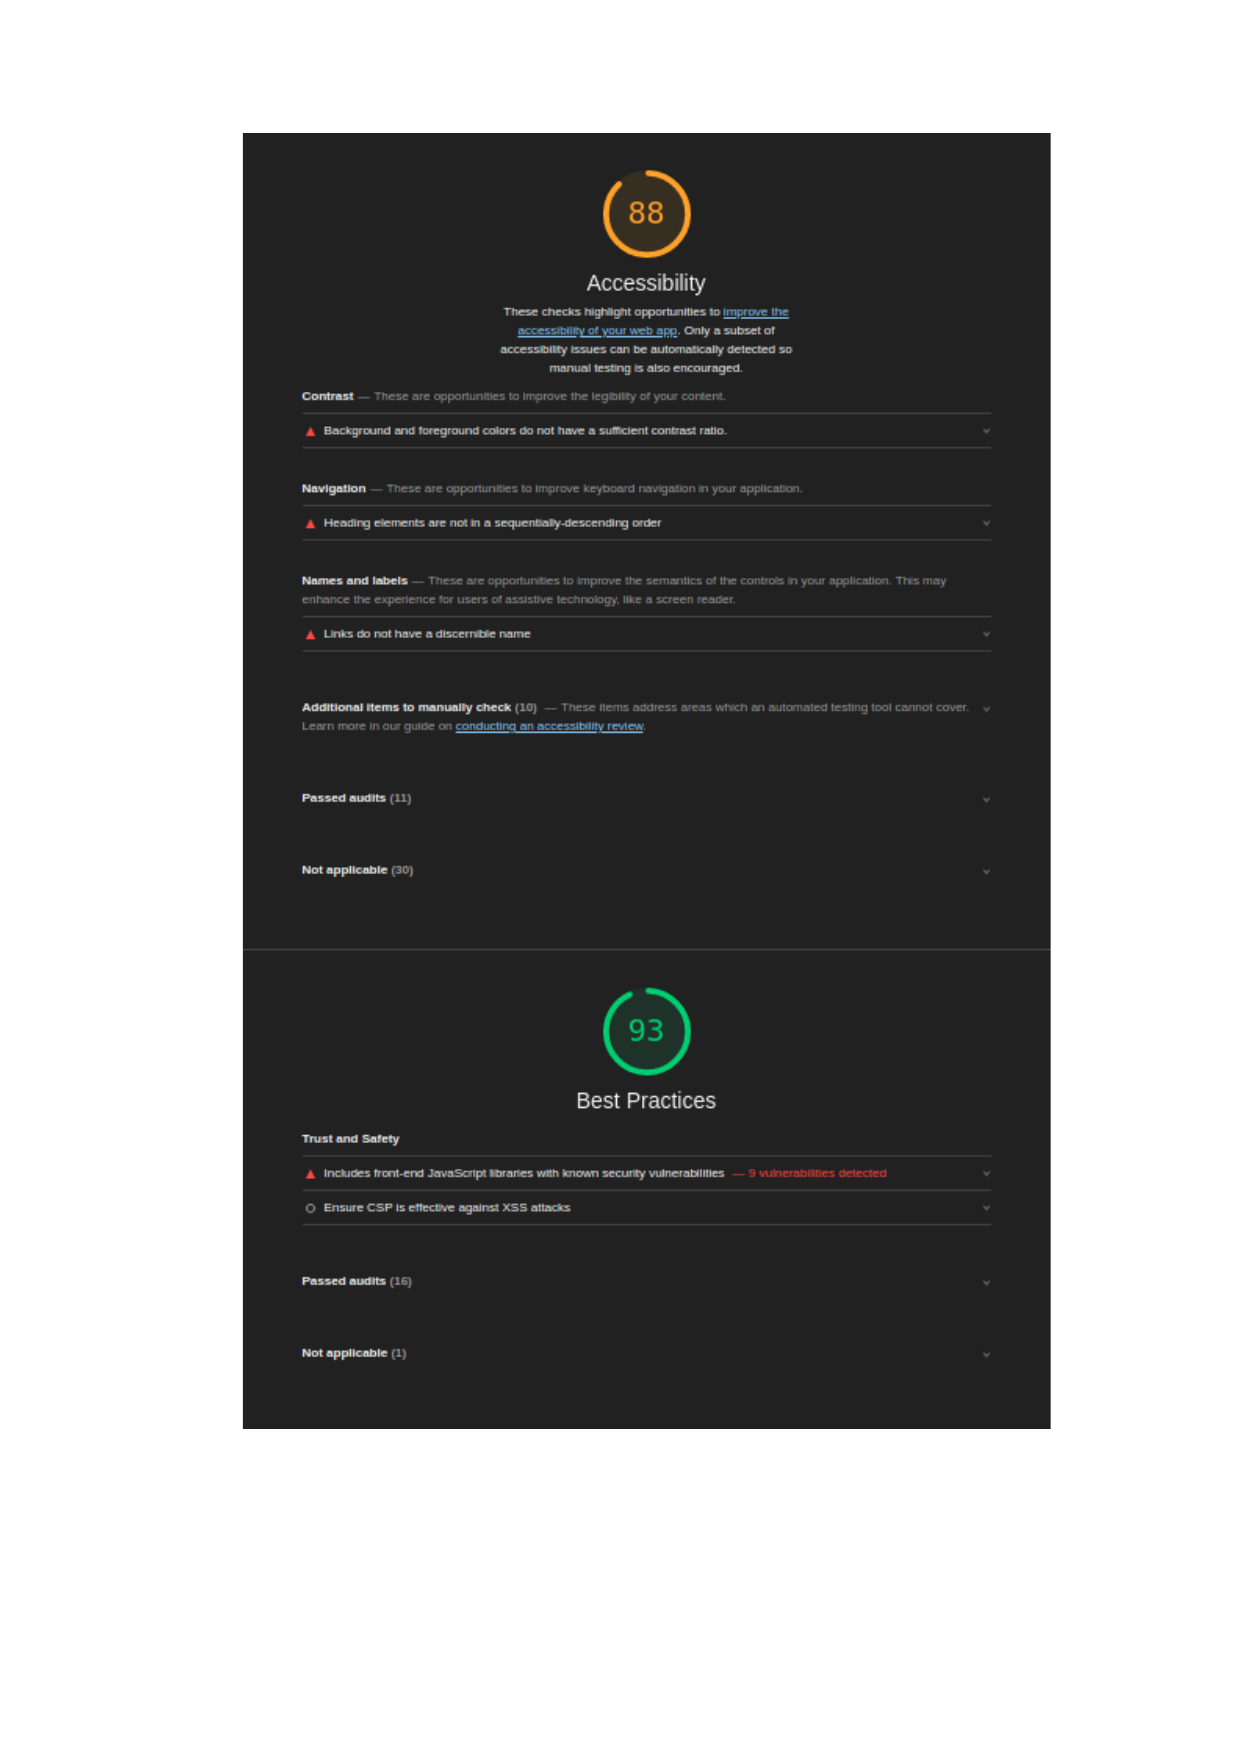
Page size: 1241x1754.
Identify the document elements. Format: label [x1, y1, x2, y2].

picture [242, 133, 1051, 1429]
